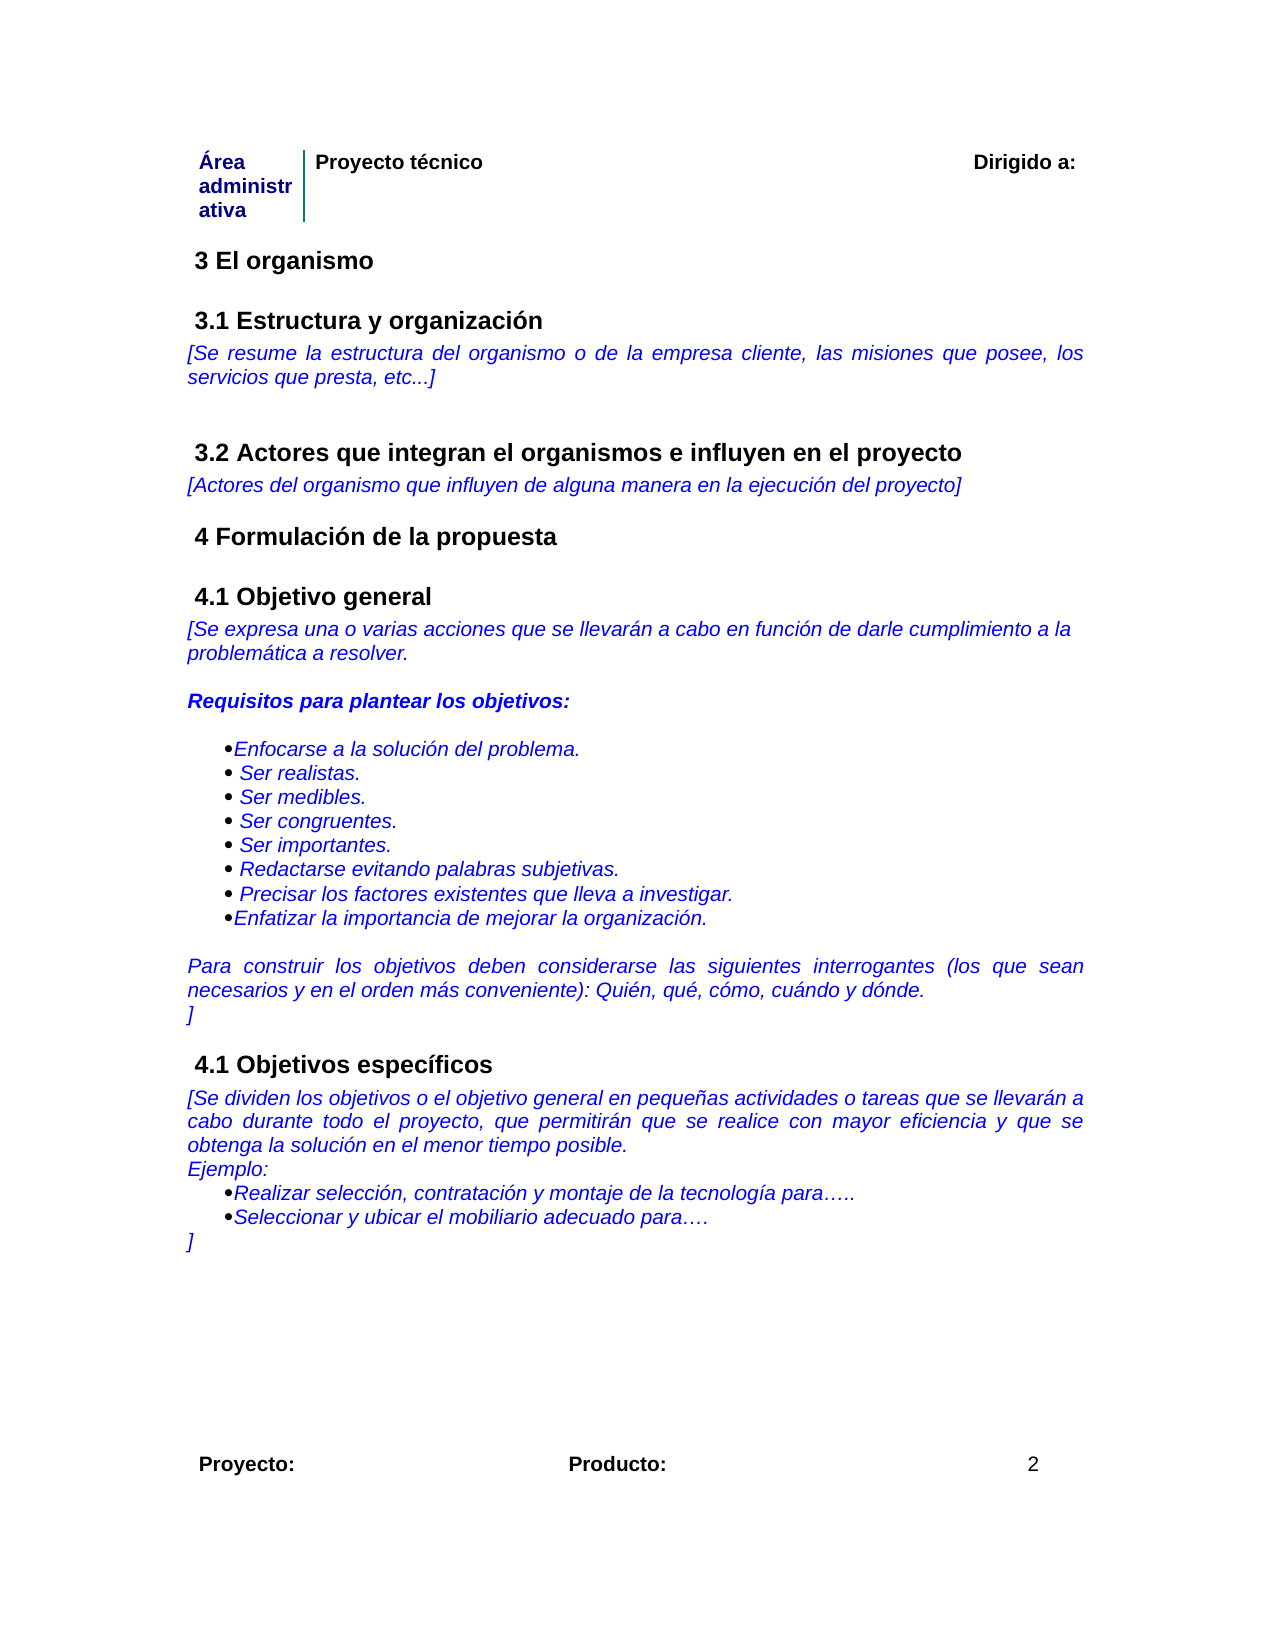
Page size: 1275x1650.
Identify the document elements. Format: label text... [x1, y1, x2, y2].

subtitle Estructura y organización [187, 306, 1087, 334]
text Requisitos para plantear los objetivos: [187, 688, 1087, 712]
list Seleccionar y ubicar el mobiliario adecuado para…. [225, 1205, 1087, 1229]
text [Se expresa una o varias acciones que se llevarán a cabo en función de darle cumplimiento a la problemática a resolver. [187, 617, 1087, 664]
text [Actores del organismo que influyen de alguna manera en la ejecución del proyecto] [187, 473, 1087, 497]
text [Se resume la estructura del organismo o de la empresa cliente, las misiones que posee, los servicios que presta, etc...] [187, 341, 1087, 389]
subtitle Objetivo general [187, 582, 1087, 610]
list Precisar los factores existentes que lleva a investigar. [225, 881, 1087, 905]
subtitle Actores que integran el organismos e influyen en el proyecto [187, 438, 1087, 466]
list Ser medibles. [225, 785, 1087, 809]
list Redactarse evitando palabras subjetivas. [225, 857, 1087, 881]
list Realizar selección, contratación y montaje de la tecnología para….. [225, 1181, 1087, 1205]
text Ejemplo: [187, 1157, 1087, 1181]
list Ser importantes. [225, 833, 1087, 857]
list Ser congruentes. [225, 809, 1087, 833]
subtitle Formulación de la propuesta [187, 522, 1087, 550]
text [Se dividen los objetivos o el objetivo general en pequeñas actividades o tareas que se llevarán a cabo durante todo el proyecto, que permitirán que se realice con mayor eficiencia y que se obtenga la solución en el menor tiempo posible. [187, 1085, 1087, 1157]
subtitle El organismo [187, 246, 1087, 274]
text Para construir los objetivos deben considerarse las siguientes interrogantes (los que sean necesarios y en el orden más conveniente): Quién, qué, cómo, cuándo y dónde. [187, 953, 1087, 1001]
list Ser realistas. [225, 761, 1087, 785]
list Enfocarse a la solución del problema. [225, 737, 1087, 761]
subtitle Objetivos específicos [187, 1050, 1087, 1079]
text ] [187, 1229, 1087, 1253]
text ] [187, 1001, 1087, 1025]
list Enfatizar la importancia de mejorar la organización. [225, 905, 1087, 929]
